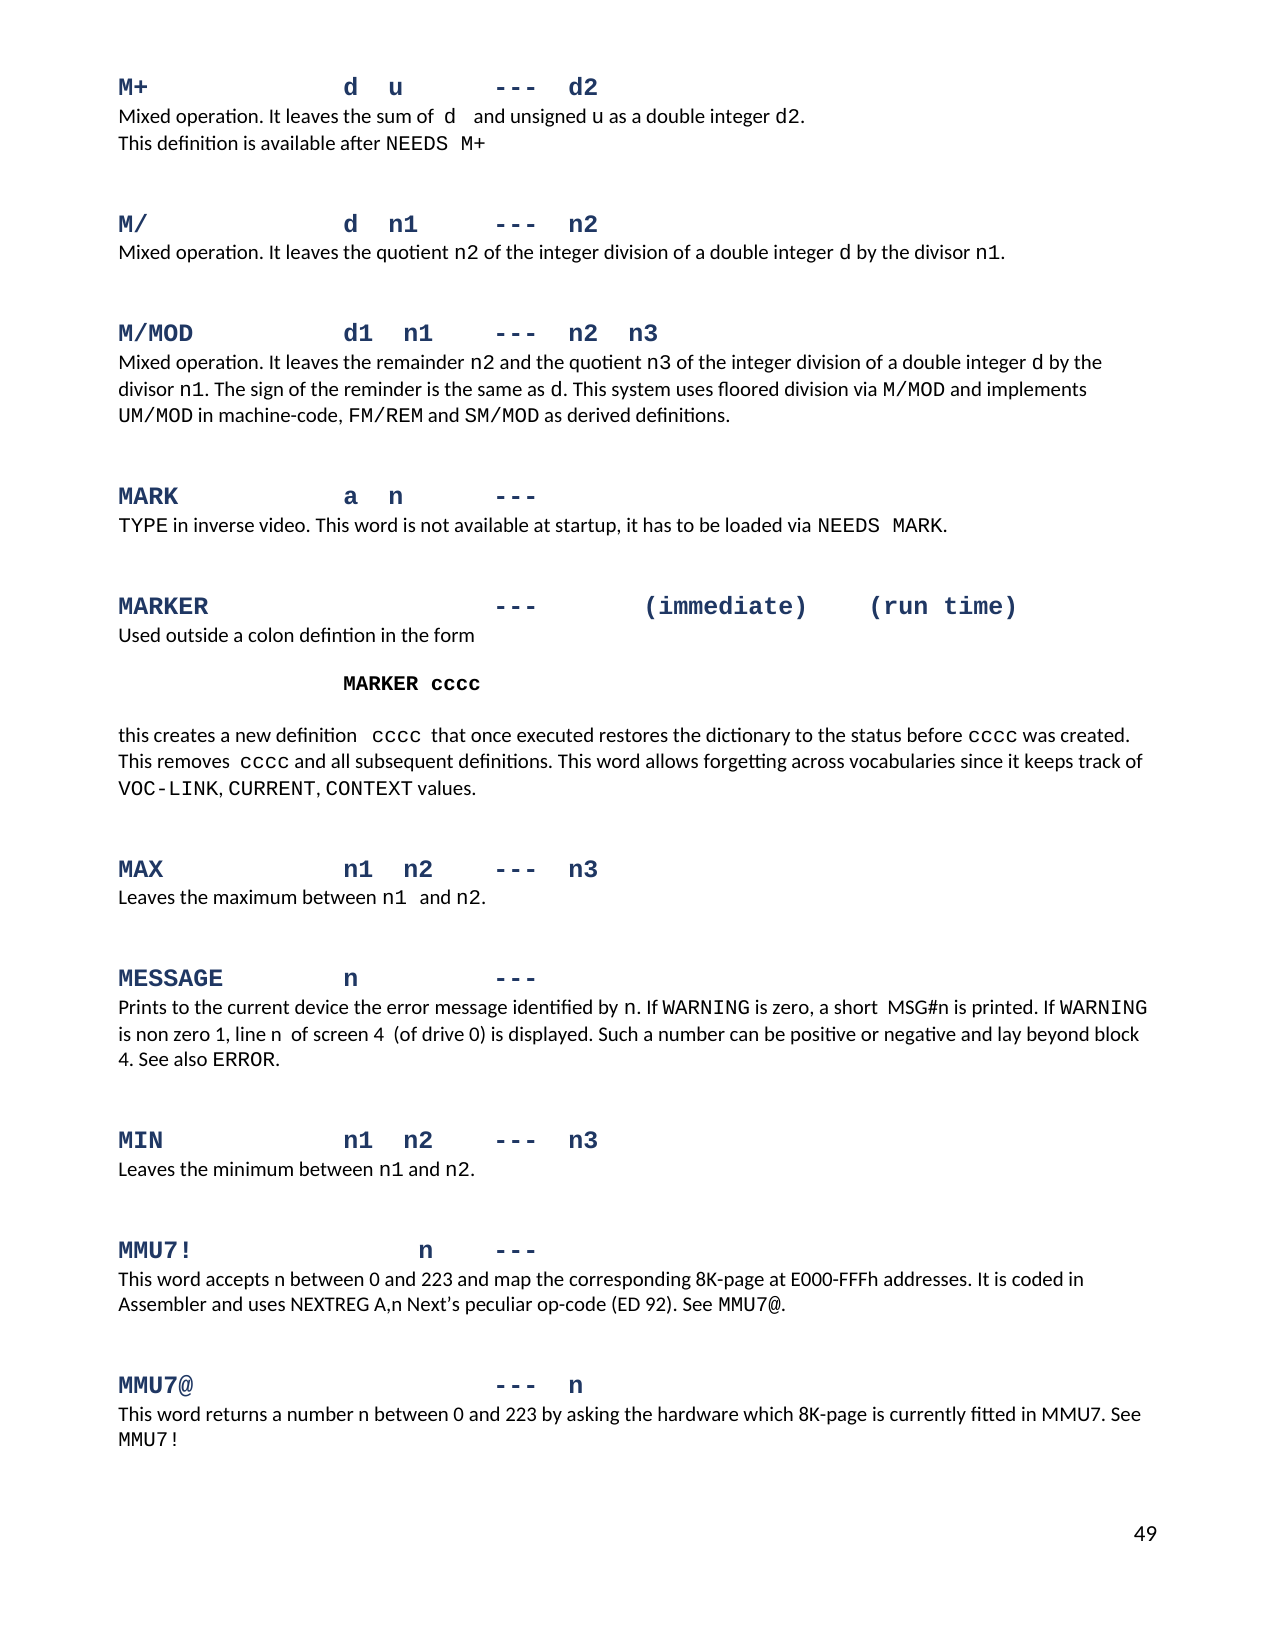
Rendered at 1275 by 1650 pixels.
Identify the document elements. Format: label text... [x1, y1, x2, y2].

text This word accepts n between 0 and 223 and map the corresponding 8K-page at E000-FFFh addresses. It is coded in Assembler and uses NEXTREG A,n Next’s peculiar op-code (ED 92). See MMU7@. [118, 1266, 1157, 1318]
subtitle MESSAGE n --- [118, 966, 1157, 994]
text Used outside a colon defintion in the form [118, 622, 1157, 647]
text this creates a new definition cccc that once executed restores the dictionary to the status before cccc was created. This removes cccc and all subsequent definitions. This word allows forgetting across vocabularies since it keeps track of VOC-LINK, CURRENT, CONTEXT values. [118, 722, 1157, 801]
text This definition is available after NEEDS M+ [118, 130, 1157, 156]
subtitle M/MOD d1 n1 --- n2 n3 [118, 321, 1157, 349]
subtitle MARK a n --- [118, 484, 1157, 512]
text Prints to the current device the error message identified by n. If WARNING is zero, a short MSG#n is printed. If WARNING is non zero 1, line n of screen 4 (of drive 0) is displayed. Such a number can be positive or negative and lay beyond block 4. See also ERROR. [118, 994, 1157, 1073]
subtitle M+ d u --- d2 [118, 75, 1157, 103]
subtitle MIN n1 n2 --- n3 [118, 1128, 1157, 1156]
text Mixed operation. It leaves the remainder n2 and the quotient n3 of the integer division of a double integer d by the divisor n1. The sign of the reminder is the same as d. This system uses floored division via M/MOD and implements UM/MOD in machine-code, FM/REM and SM/MOD as derived definitions. [118, 349, 1157, 429]
subtitle M/ d n1 --- n2 [118, 211, 1157, 239]
subtitle MARKER --- (immediate) (run time) [118, 593, 1157, 622]
subtitle MMU7@ --- n [118, 1373, 1157, 1401]
text Leaves the maximum between n1 and n2. [118, 884, 1157, 911]
text Mixed operation. It leaves the quotient n2 of the integer division of a double integer d by the divisor n1. [118, 239, 1157, 266]
subtitle MMU7! n --- [118, 1237, 1157, 1266]
text This word returns a number n between 0 and 223 by asking the hardware which 8K-page is currently fitted in MMU7. See MMU7! [118, 1401, 1157, 1453]
text MARKER cccc [118, 673, 1157, 696]
text Leaves the minimum between n1 and n2. [118, 1156, 1157, 1182]
text Mixed operation. It leaves the sum of d and unsigned u as a double integer d2. [118, 103, 1157, 130]
text TYPE in inverse video. This word is not available at startup, it has to be loaded via NEEDS MARK. [118, 512, 1157, 538]
subtitle MAX n1 n2 --- n3 [118, 856, 1157, 884]
